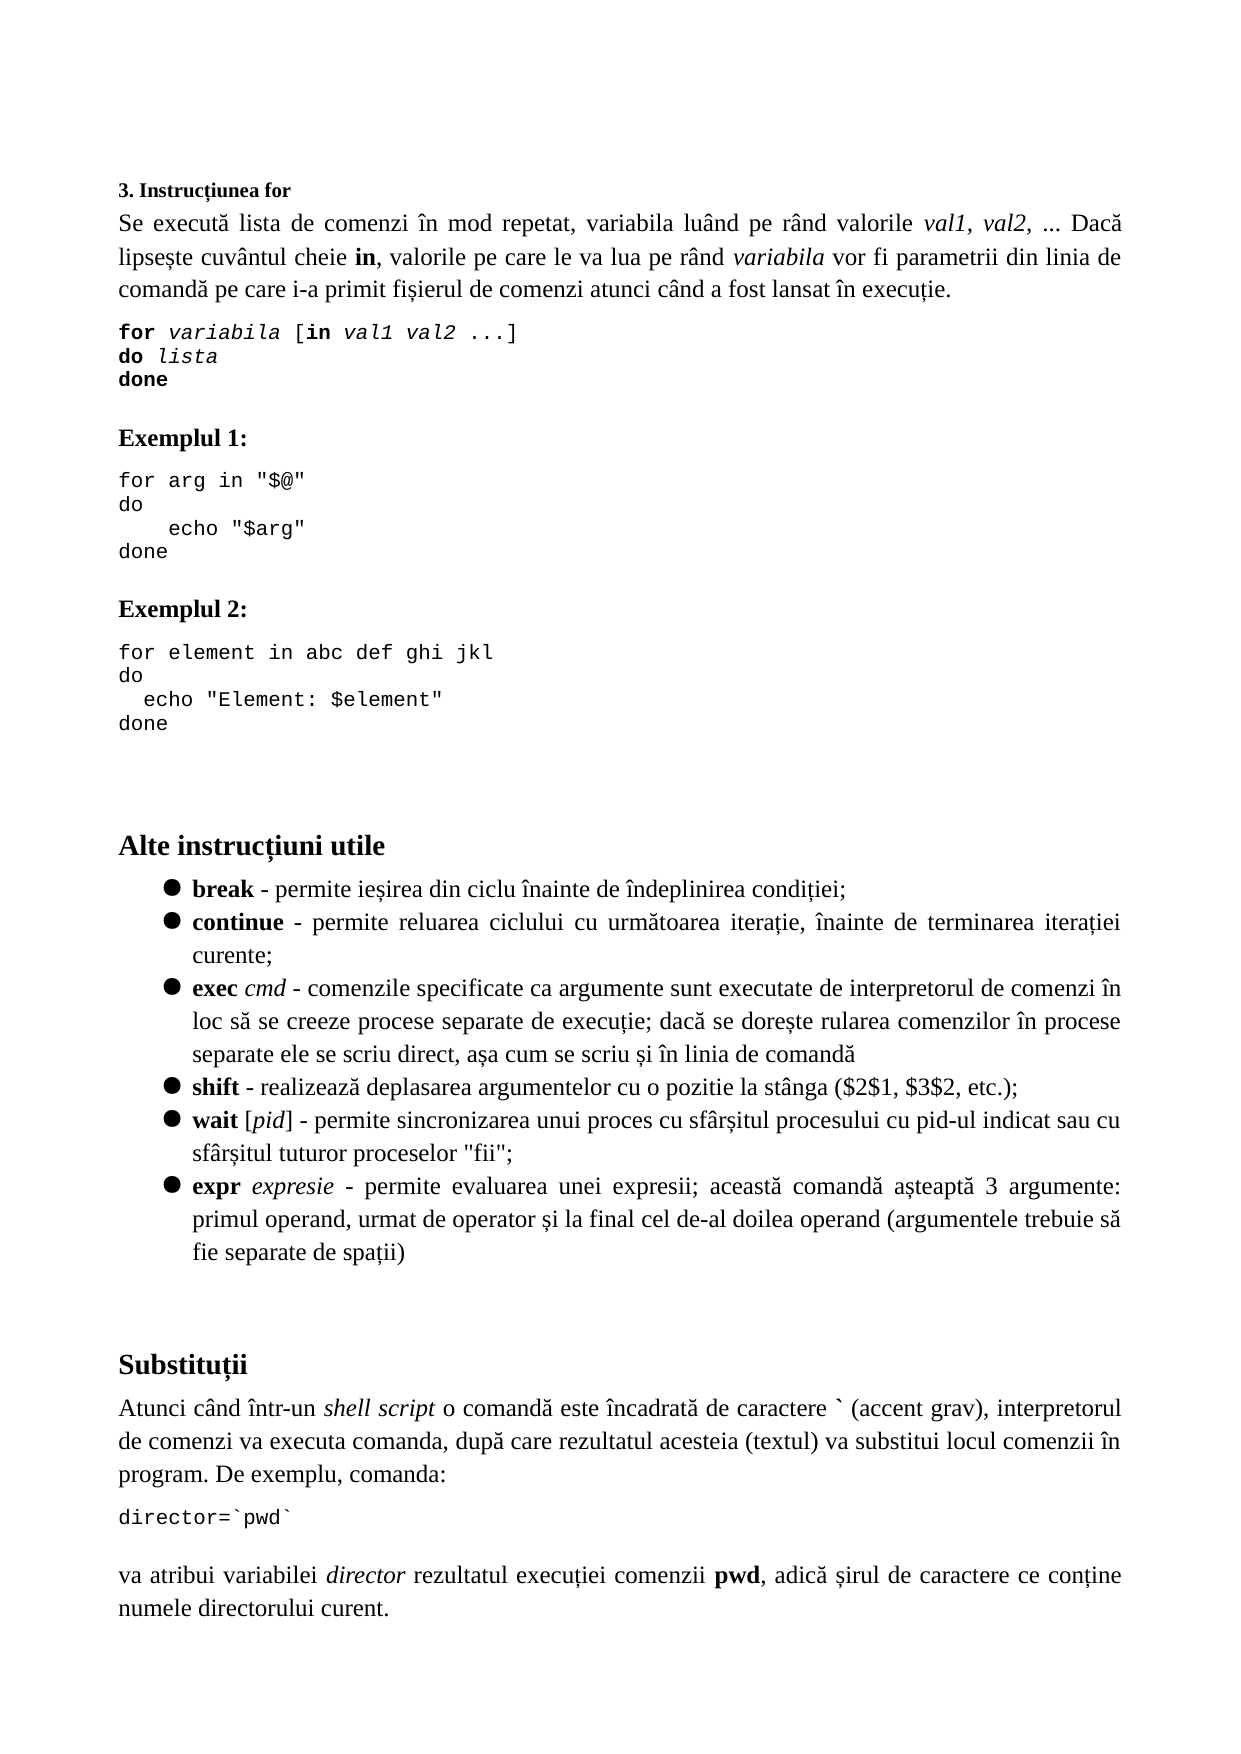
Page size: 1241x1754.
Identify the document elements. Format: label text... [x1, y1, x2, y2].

text done [118, 541, 1122, 565]
text echo "Element: $element" [118, 689, 1122, 713]
subtitle Substituții [118, 1347, 1122, 1381]
text done [118, 713, 1122, 736]
list wait [pid] - permite sincronizarea unui proces cu sfârșitul procesului cu pid-ul indicat sau cu sfârșitul tuturor proceselor "fii"; [162, 1105, 1122, 1167]
text Se execută lista de comenzi în mod repetat, variabila luând pe rând valorile val1, val2, ... Dacă lipsește cuvântul cheie in, valorile pe care le va lua pe rând variabila vor fi parametrii din linia de comandă pe care i-a primit fișierul de comenzi atunci când a fost lansat în execuție. [118, 208, 1122, 303]
list exec cmd - comenzile specificate ca argumente sunt executate de interpretorul de comenzi în loc să se creeze procese separate de execuție; dacă se dorește rularea comenzilor în procese separate ele se scriu direct, așa cum se scriu și în linia de comandă [162, 973, 1122, 1068]
text Atunci când într-un shell script o comandă este încadrată de caractere ` (accent grav), interpretorul de comenzi va executa comanda, după care rezultatul acesteia (textul) va substitui locul comenzii în program. De exemplu, comanda: [118, 1393, 1122, 1488]
text do lista [118, 346, 1122, 369]
text va atribui variabilei director rezultatul execuției comenzii pwd, adică șirul de caractere ce conține numele directorului curent. [118, 1560, 1122, 1622]
text Exemplul 1: [118, 423, 1122, 451]
text done [118, 369, 1122, 393]
text director=`pwd` [118, 1507, 1122, 1531]
subtitle Alte instrucțiuni utile [118, 828, 1122, 862]
text echo "$arg" [118, 517, 1122, 541]
text Exemplul 2: [118, 594, 1122, 623]
text for element in abc def ghi jkl [118, 642, 1122, 666]
list shift - realizează deplasarea argumentelor cu o pozitie la stânga ($2$1, $3$2, etc.); [162, 1072, 1122, 1101]
text do [118, 494, 1122, 517]
text for variabila [in val1 val2 ...] [118, 322, 1122, 346]
list break - permite ieșirea din ciclu înainte de îndeplinirea condiției; [162, 874, 1122, 903]
subtitle 3. Instrucțiunea for [118, 178, 1122, 202]
text for arg in "$@" [118, 470, 1122, 494]
text do [118, 666, 1122, 689]
list expr expresie - permite evaluarea unei expresii; această comandă așteaptă 3 argumente: primul operand, urmat de operator și la final cel de-al doilea operand (argumentele trebuie să fie separate de spații) [162, 1171, 1122, 1266]
list continue - permite reluarea ciclului cu următoarea iterație, înainte de terminarea iterației curente; [162, 907, 1122, 969]
